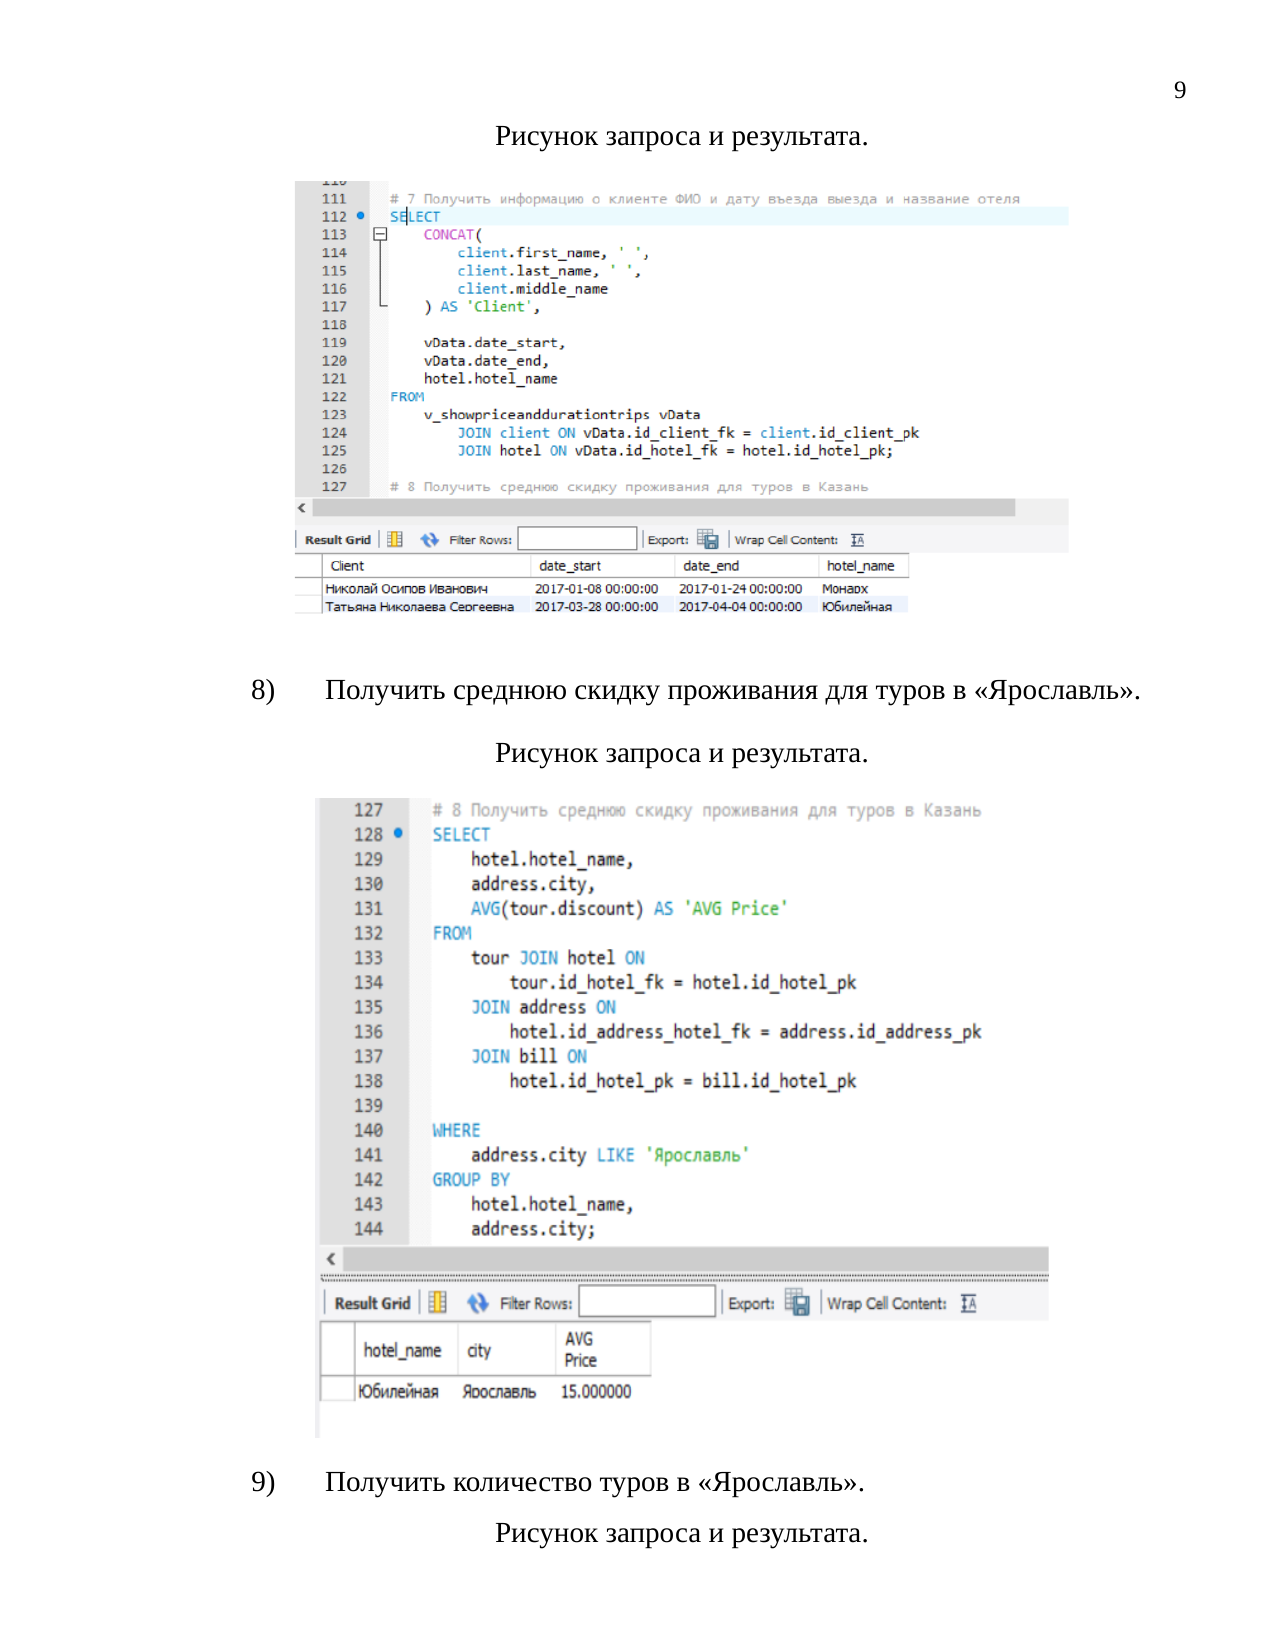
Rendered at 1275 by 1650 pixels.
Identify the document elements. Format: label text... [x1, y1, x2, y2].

text Рисунок запроса и результата. [177, 1515, 1186, 1548]
text 9) Получить количество туров в «Ярославль». [177, 1464, 1186, 1498]
text 8) Получить среднюю скидку проживания для туров в «Ярославль». [177, 672, 1186, 706]
text Рисунок запроса и результата. [177, 735, 1186, 769]
text Рисунок запроса и результата. [177, 118, 1186, 152]
